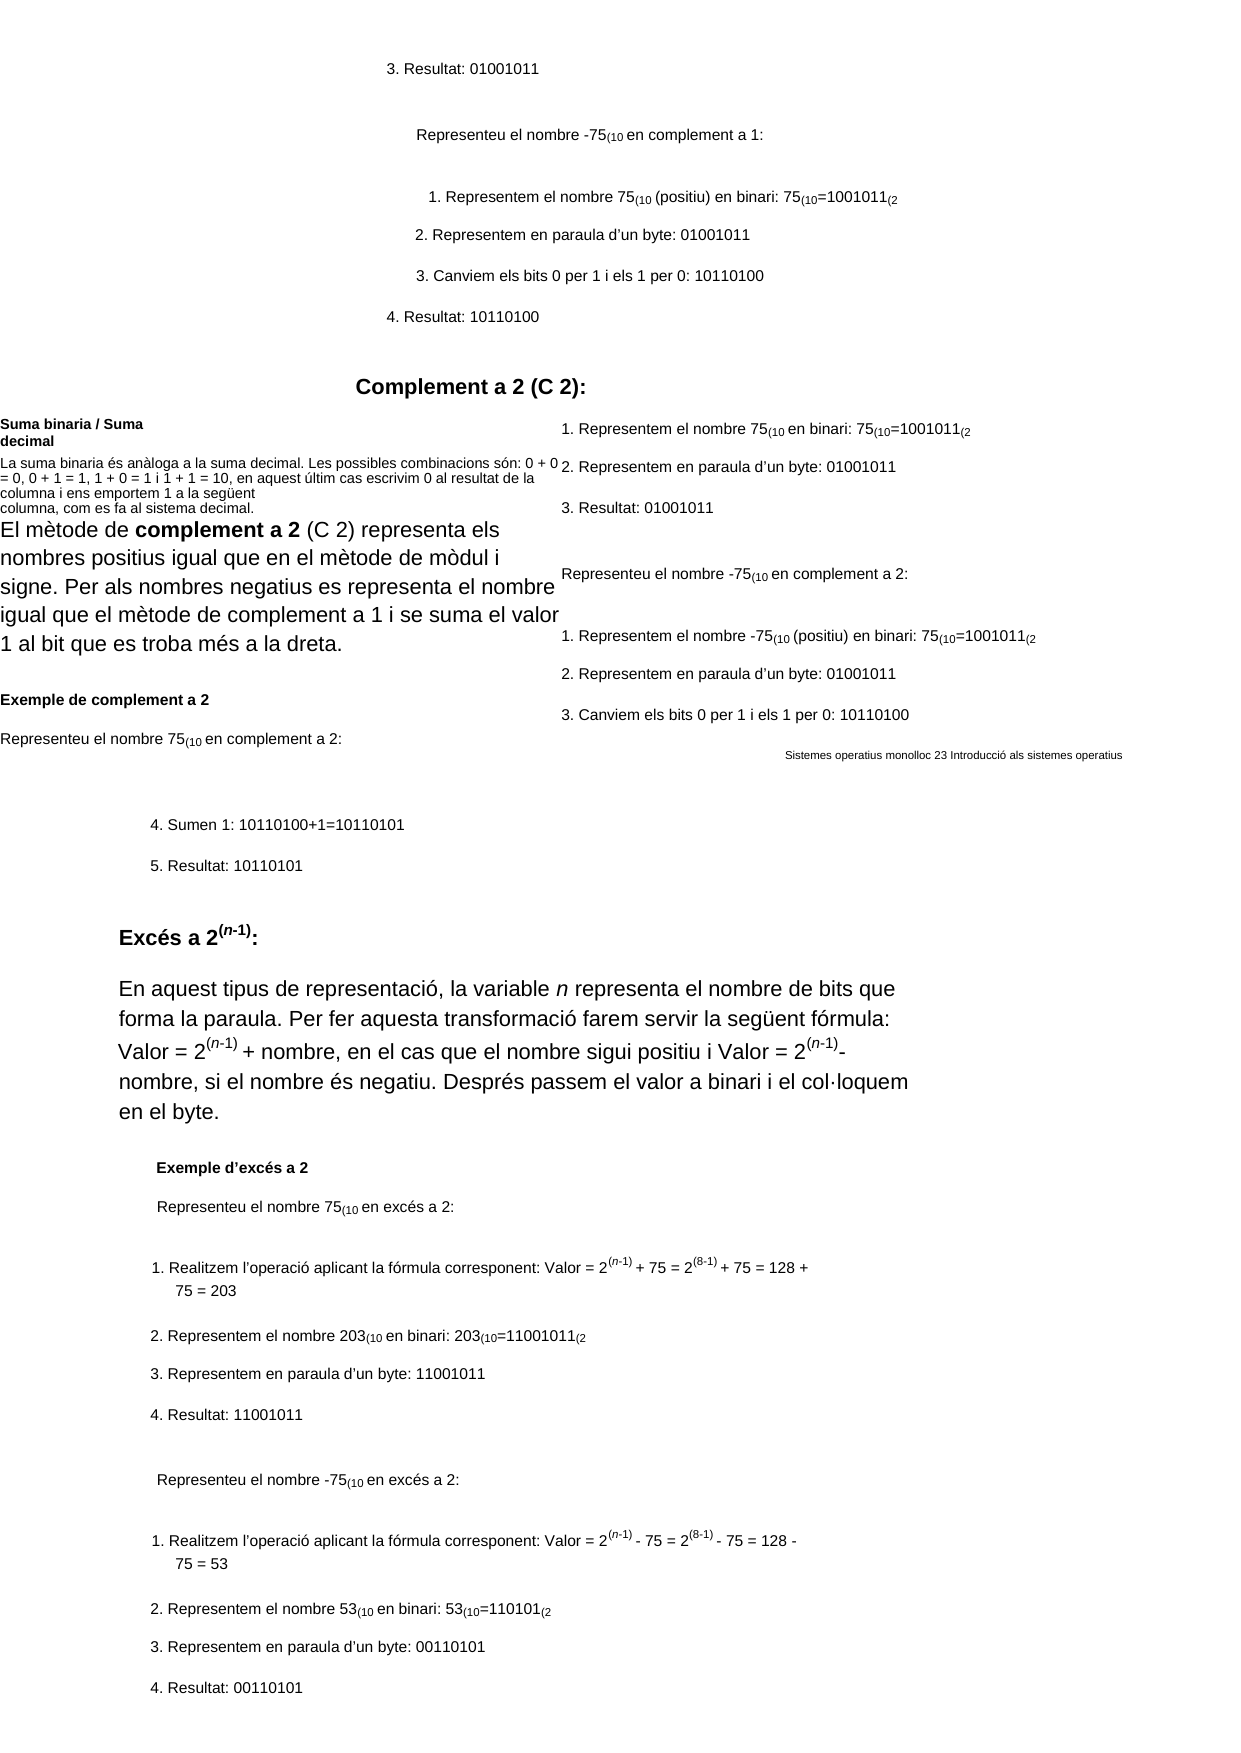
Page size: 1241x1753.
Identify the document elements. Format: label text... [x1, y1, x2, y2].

text 2. Representem en paraula d’un byte: 01001011 [0, 226, 750, 244]
text nombre, si el nombre és negatiu. Després passem el valor a binari i el col·loquem [118, 1069, 1122, 1094]
text Representeu el nombre 75(10 en excés a 2: [157, 1194, 1122, 1217]
text 3. Canviem els bits 0 per 1 i els 1 per 0: 10110100 [561, 706, 1122, 724]
text 4. Resultat: 11001011 [150, 1406, 1122, 1424]
text 5. Resultat: 10110101 [150, 857, 1122, 875]
text Representeu el nombre 75(10 en complement a 2: [0, 726, 561, 748]
text 75 = 203 [175, 1281, 1122, 1299]
text 4. Sumen 1: 10110100+1=10110101 [150, 816, 1122, 834]
text Representeu el nombre -75(10 en excés a 2: [157, 1467, 1122, 1490]
text 1. Representem el nombre -75(10 (positiu) en binari: 75(10=1001011(2 [561, 623, 1122, 646]
text 2. Representem en paraula d’un byte: 01001011 [561, 665, 1122, 683]
text Exemple de complement a 2 [0, 691, 561, 708]
text Excés a 2(n-1): [118, 921, 1122, 951]
text 4. Resultat: 10110100 [386, 308, 1122, 326]
text 2. Representem en paraula d’un byte: 01001011 [561, 458, 1122, 476]
text 1. Realitzem l’operació aplicant la fórmula corresponent: Valor = 2(n-1) + 75 = 2(8-1) + 75 = 128 + [151, 1254, 1122, 1277]
text 3. Representem en paraula d’un byte: 11001011 [150, 1364, 1122, 1382]
text Exemple d’excés a 2 [156, 1159, 1122, 1177]
text Representeu el nombre -75(10 en complement a 2: [561, 561, 1122, 583]
text Suma binaria / Suma [0, 416, 561, 433]
text Valor = 2(n-1) + nombre, en el cas que el nombre sigui positiu i Valor = 2(n-1)- [118, 1035, 1122, 1064]
text decimal [0, 433, 561, 449]
text en el byte. [119, 1099, 1122, 1124]
text 2. Representem el nombre 203(10 en binari: 203(10=11001011(2 [150, 1323, 1122, 1345]
text 4. Resultat: 00110101 [150, 1679, 1122, 1697]
text 3. Canviem els bits 0 per 1 i els 1 per 0: 10110100 [0, 267, 764, 285]
text 3. Resultat: 01001011 [386, 60, 1122, 78]
text 3. Representem en paraula d’un byte: 00110101 [150, 1638, 1122, 1656]
text 3. Resultat: 01001011 [561, 499, 1122, 517]
text 1. Representem el nombre 75(10 (positiu) en binari: 75(10=1001011(2 [0, 184, 897, 207]
text En aquest tipus de representació, la variable n representa el nombre de bits que [118, 976, 1122, 1001]
text Complement a 2 (C 2): [355, 374, 1122, 399]
text forma la paraula. Per fer aquesta transformació farem servir la següent fórmula: [118, 1006, 1122, 1031]
text 2. Representem el nombre 53(10 en binari: 53(10=110101(2 [150, 1596, 1122, 1619]
text El mètode de complement a 2 (C 2) representa els nombres positius igual que en el mètode de mòdul i signe. Per als nombres negatius es representa el nombre igual que el mètode de complement a 1 i se suma el valor 1 al bit que es troba més a la dreta. [0, 516, 561, 656]
text columna, com es fa al sistema decimal. [0, 502, 561, 516]
text La suma binaria és anàloga a la suma decimal. Les possibles combinacions són: 0 + 0 = 0, 0 + 1 = 1, 1 + 0 = 1 i 1 + 1 = 10, en aquest últim cas escrivim 0 al resultat de la columna i ens emportem 1 a la següent [0, 456, 561, 501]
text 1. Realitzem l’operació aplicant la fórmula corresponent: Valor = 2(n-1) - 75 = 2(8-1) - 75 = 128 - [151, 1528, 1122, 1551]
text Sistemes operatius monolloc 23 Introducció als sistemes operatius [0, 748, 1123, 762]
text 75 = 53 [175, 1555, 1122, 1573]
text Representeu el nombre -75(10 en complement a 1: [0, 122, 763, 144]
text 1. Representem el nombre 75(10 en binari: 75(10=1001011(2 [561, 416, 1122, 439]
